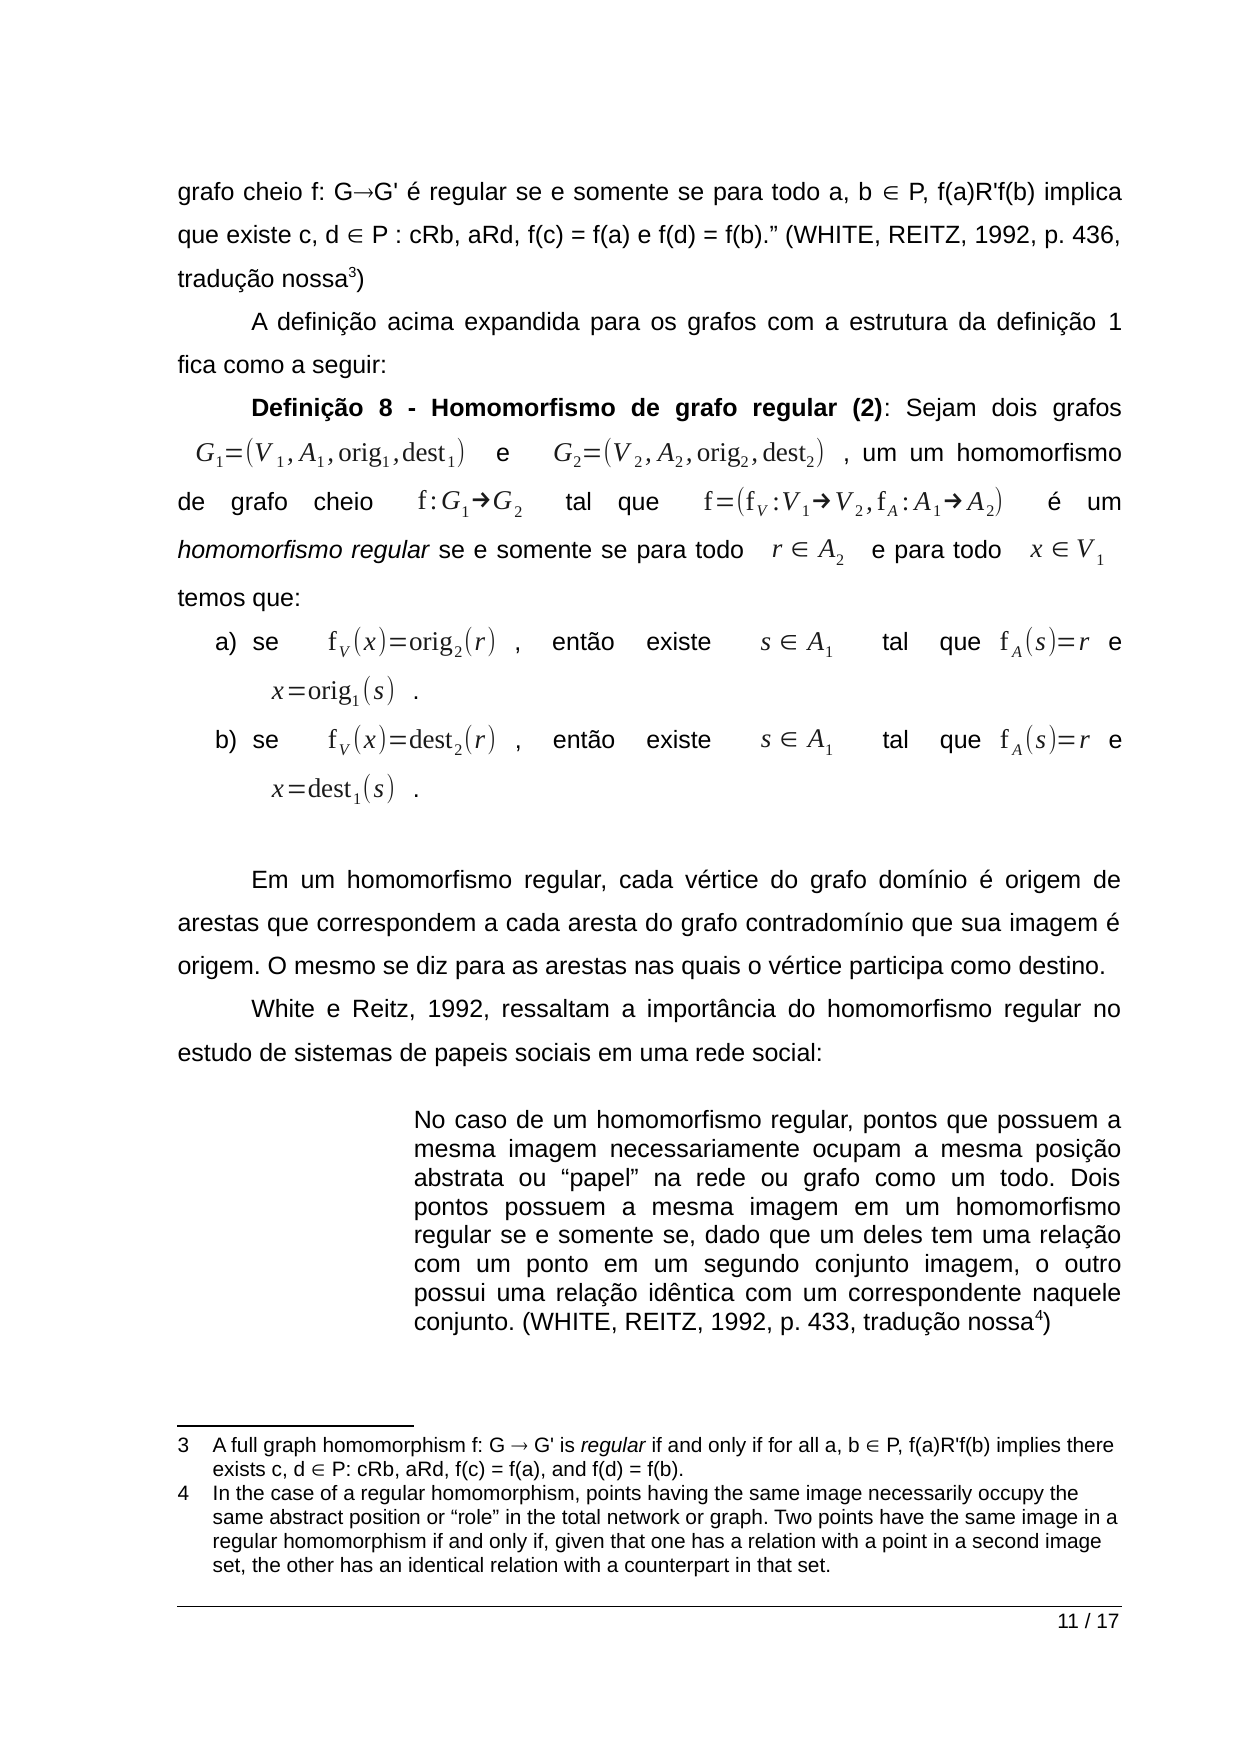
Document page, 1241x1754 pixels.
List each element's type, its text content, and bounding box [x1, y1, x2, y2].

text In the case of a regular homomorphism, points having the same image necessarily occupy the same abstract position or “role” in the total network or graph. Two points have the same image in a regular homomorphism if and only if, given that one has a relation with a point in a second image set, the other has an identical relation with a counterpart in that set. [177, 1481, 1122, 1576]
list se , então existe tal quee . [215, 724, 1122, 807]
text Definição 8 - Homomorfismo de grafo regular (2): Sejam dois grafos e , um um homomorfismo de grafo cheio tal que é um homomorfismo regular se e somente se para todo e para todo temos que: [177, 393, 1122, 611]
text Em um homomorfismo regular, cada vértice do grafo domínio é origem de arestas que correspondem a cada aresta do grafo contradomínio que sua imagem é origem. O mesmo se diz para as arestas nas quais o vértice participa como destino. [177, 865, 1122, 980]
text A definição acima expandida para os grafos com a estrutura da definição 1 fica como a seguir: [177, 307, 1122, 379]
list se , então existe tal quee . [215, 626, 1122, 709]
text White e Reitz, 1992, ressaltam a importância do homomorfismo regular no estudo de sistemas de papeis sociais em uma rede social: [177, 994, 1122, 1066]
text No caso de um homomorfismo regular, pontos que possuem a mesma imagem necessariamente ocupam a mesma posição abstrata ou “papel” na rede ou grafo como um todo. Dois pontos possuem a mesma imagem em um homomorfismo regular se e somente se, dado que um deles tem uma relação com um ponto em um segundo conjunto imagem, o outro possui uma relação idêntica com um correspondente naquele conjunto. (WHITE, REITZ, 1992, p. 433, tradução nossa) [413, 1105, 1122, 1335]
text grafo cheio f: GG' é regular se e somente se para todo a, b ∈ P, f(a)R'f(b) implica que existe c, d ∈ P : cRb, aRd, f(c) = f(a) e f(d) = f(b).” (WHITE, REITZ, 1992, p. 436, tradução nossa) [177, 177, 1122, 292]
text A full graph homomorphism f: G  G' is regular if and only if for all a, b ∈ P, f(a)R'f(b) implies there exists c, d ∈ P: cRb, aRd, f(c) = f(a), and f(d) = f(b). [177, 1432, 1122, 1481]
